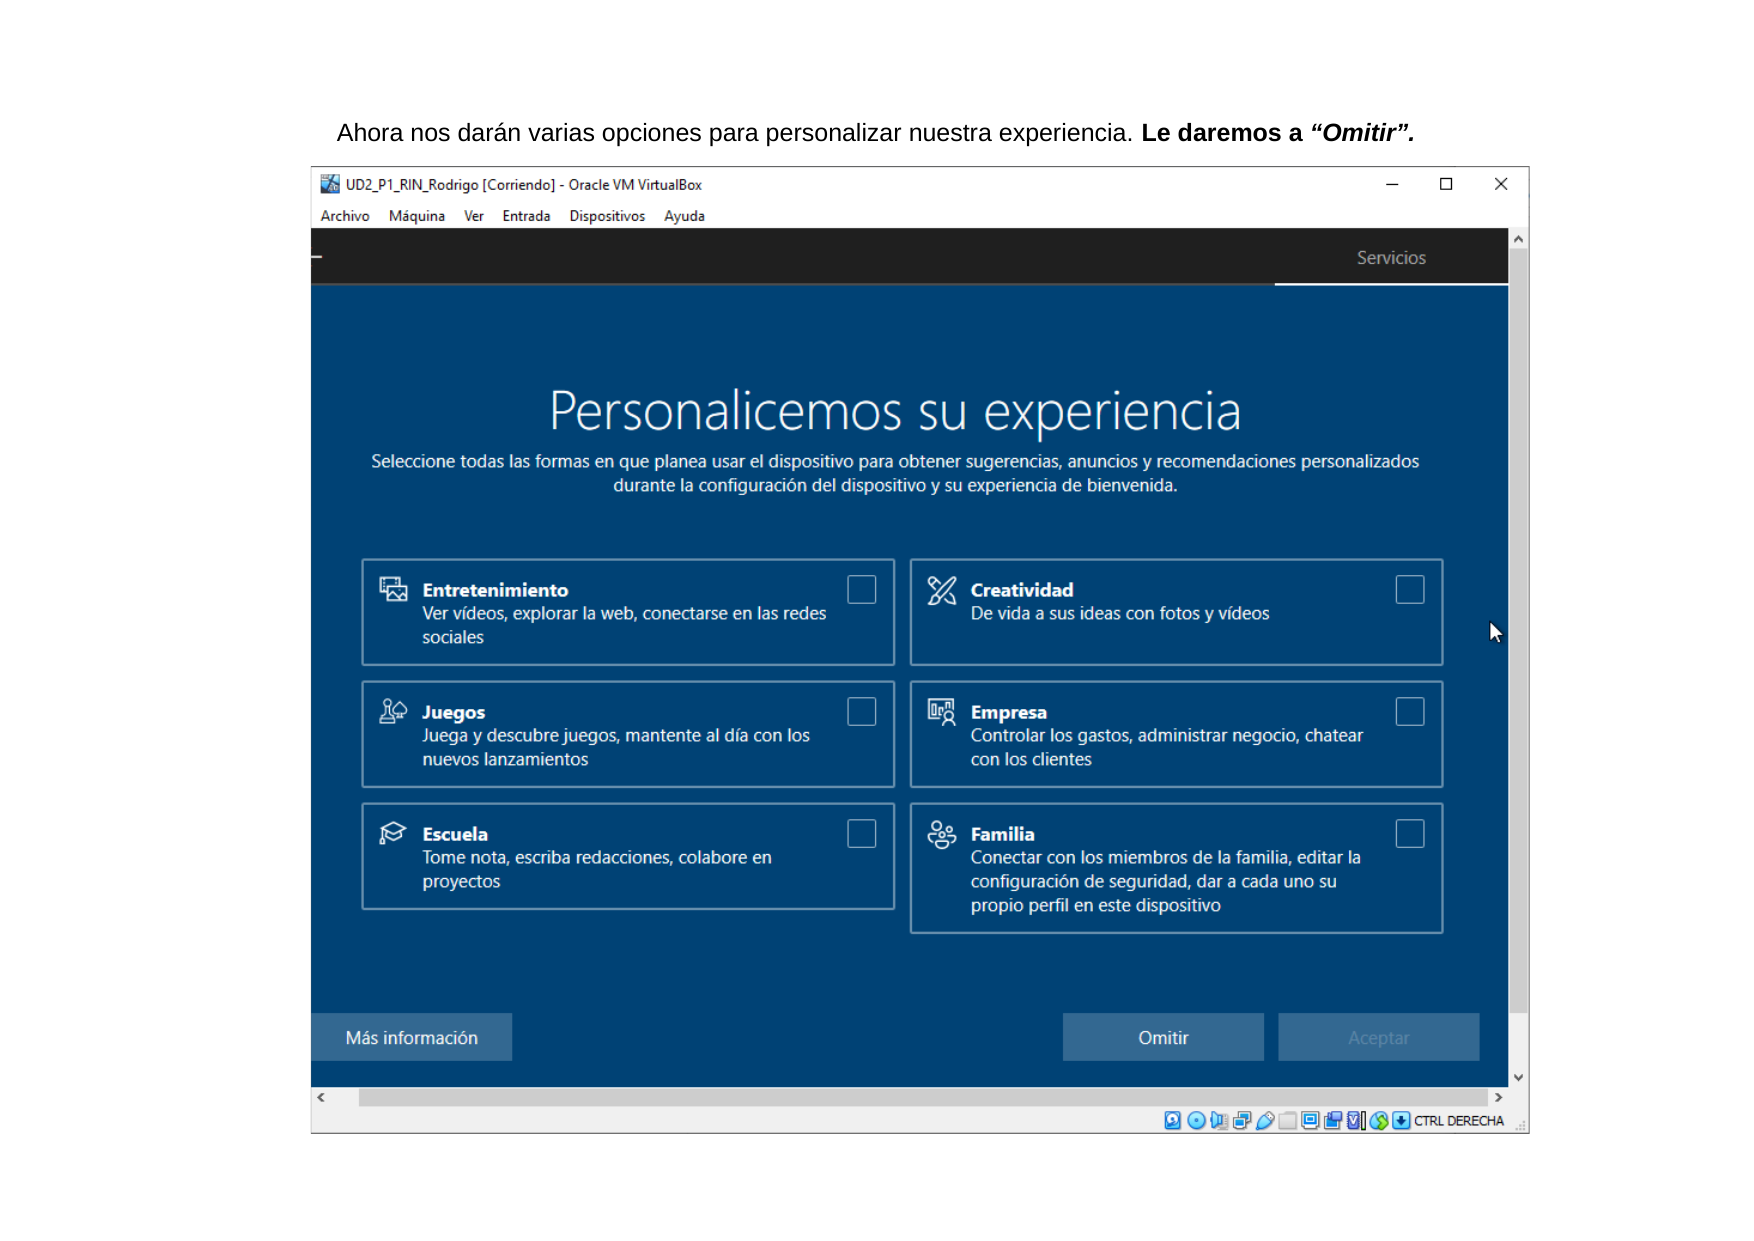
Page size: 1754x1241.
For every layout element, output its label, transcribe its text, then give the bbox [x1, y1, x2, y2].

picture [310, 166, 1530, 1134]
text Ahora nos darán varias opciones para personalizar nuestra experiencia. Le daremos a “Omitir”. [118, 118, 1636, 147]
